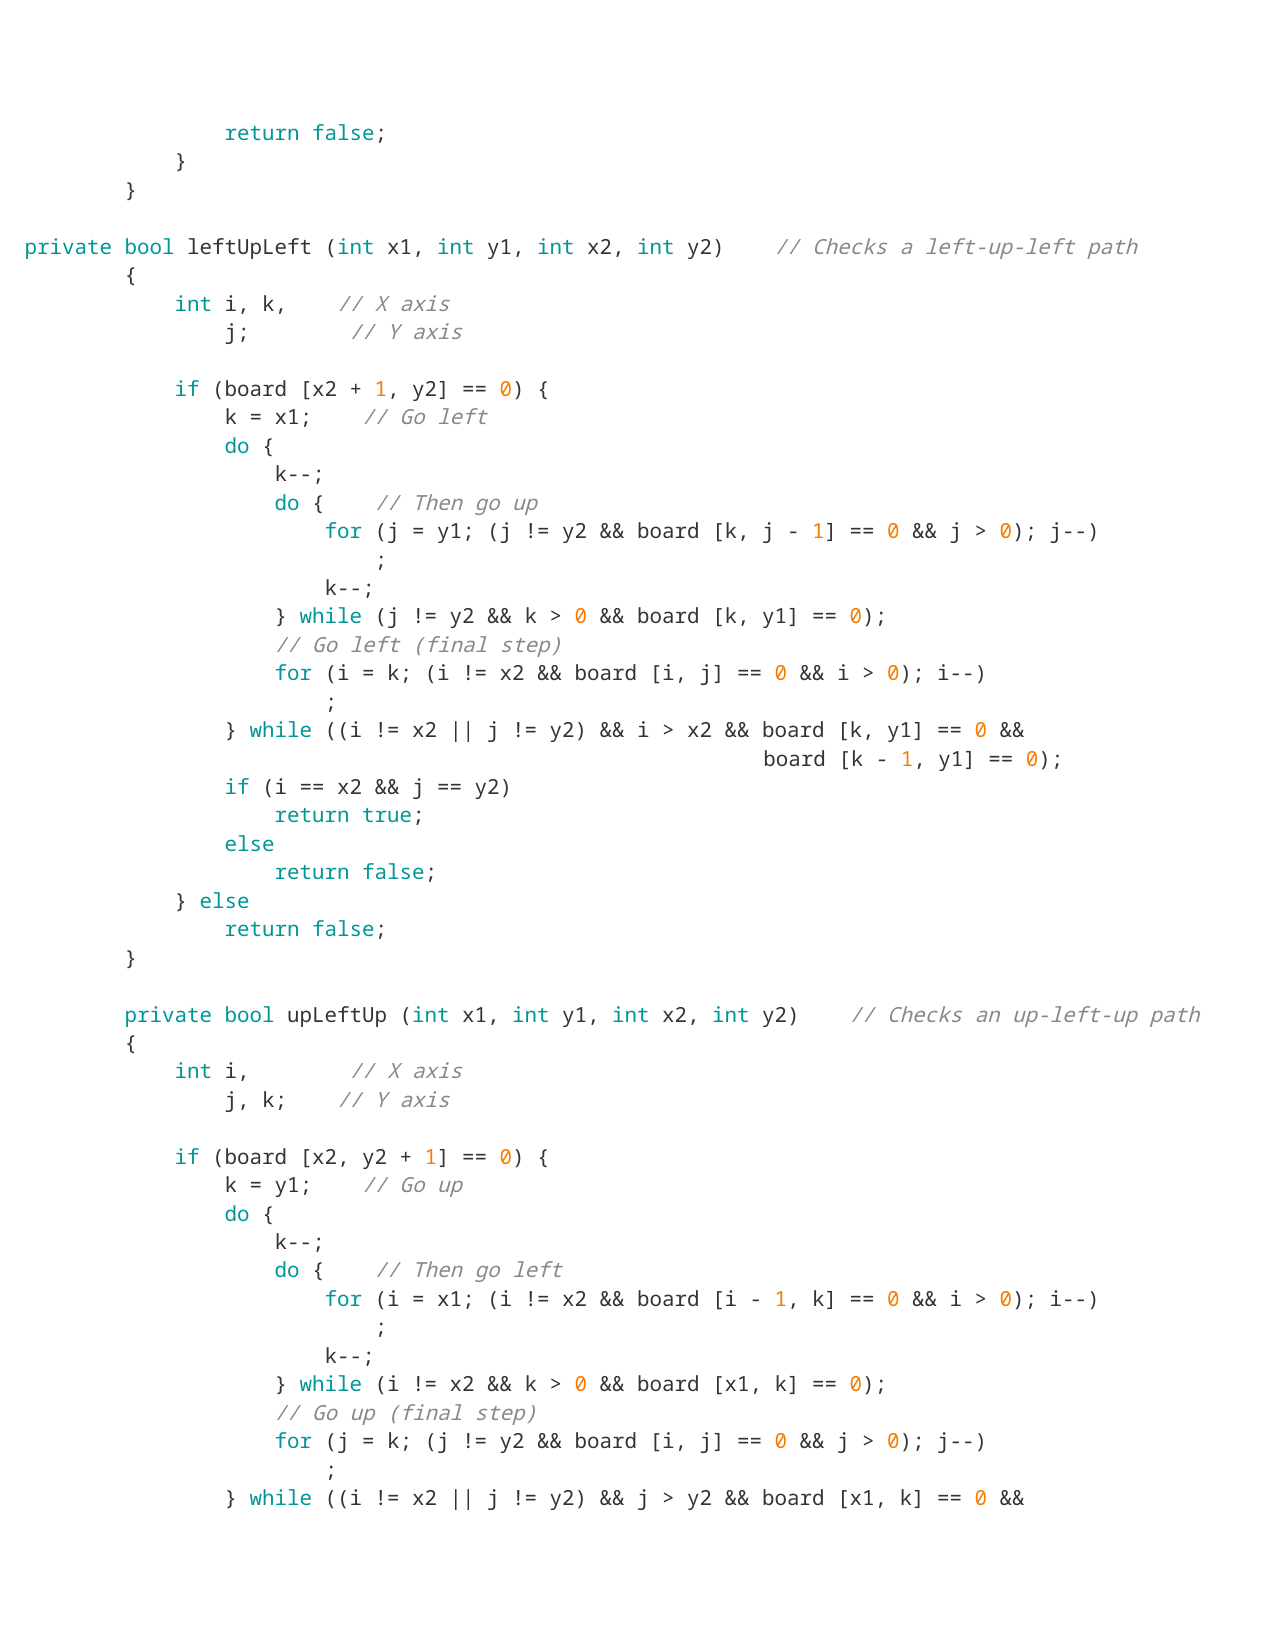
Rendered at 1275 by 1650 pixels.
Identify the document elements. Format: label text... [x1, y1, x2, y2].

text private bool leftUpLeft (int x1, int y1, int x2, int y2) // Checks a left-up-left path { int i, k, // X axis j; // Y axis if (board [x2 + 1, y2] == 0) { k = x1; // Go left do { k--; do { // Then go up for (j = y1; (j != y2 && board [k, j - 1] == 0 && j > 0); j--) ; k--; } while (j != y2 && k > 0 && board [k, y1] == 0); // Go left (final step) for (i = k; (i != x2 && board [i, j] == 0 && i > 0); i--) ; } while ((i != x2 || j != y2) && i > x2 && board [k, y1] == 0 && [24, 232, 1241, 744]
text return false; } } [24, 118, 1241, 203]
text board [k - 1, y1] == 0); if (i == x2 && j == y2) return true; else return false; } else return false; } private bool upLeftUp (int x1, int y1, int x2, int y2) // Checks an up-left-up path { int i, // X axis j, k; // Y axis if (board [x2, y2 + 1] == 0) { k = y1; // Go up do { k--; do { // Then go left for (i = x1; (i != x2 && board [i - 1, k] == 0 && i > 0); i--) ; k--; } while (i != x2 && k > 0 && board [x1, k] == 0); // Go up (final step) for (j = k; (j != y2 && board [i, j] == 0 && j > 0); j--) ; } while ((i != x2 || j != y2) && j > y2 && board [x1, k] == 0 && [24, 744, 1241, 1512]
